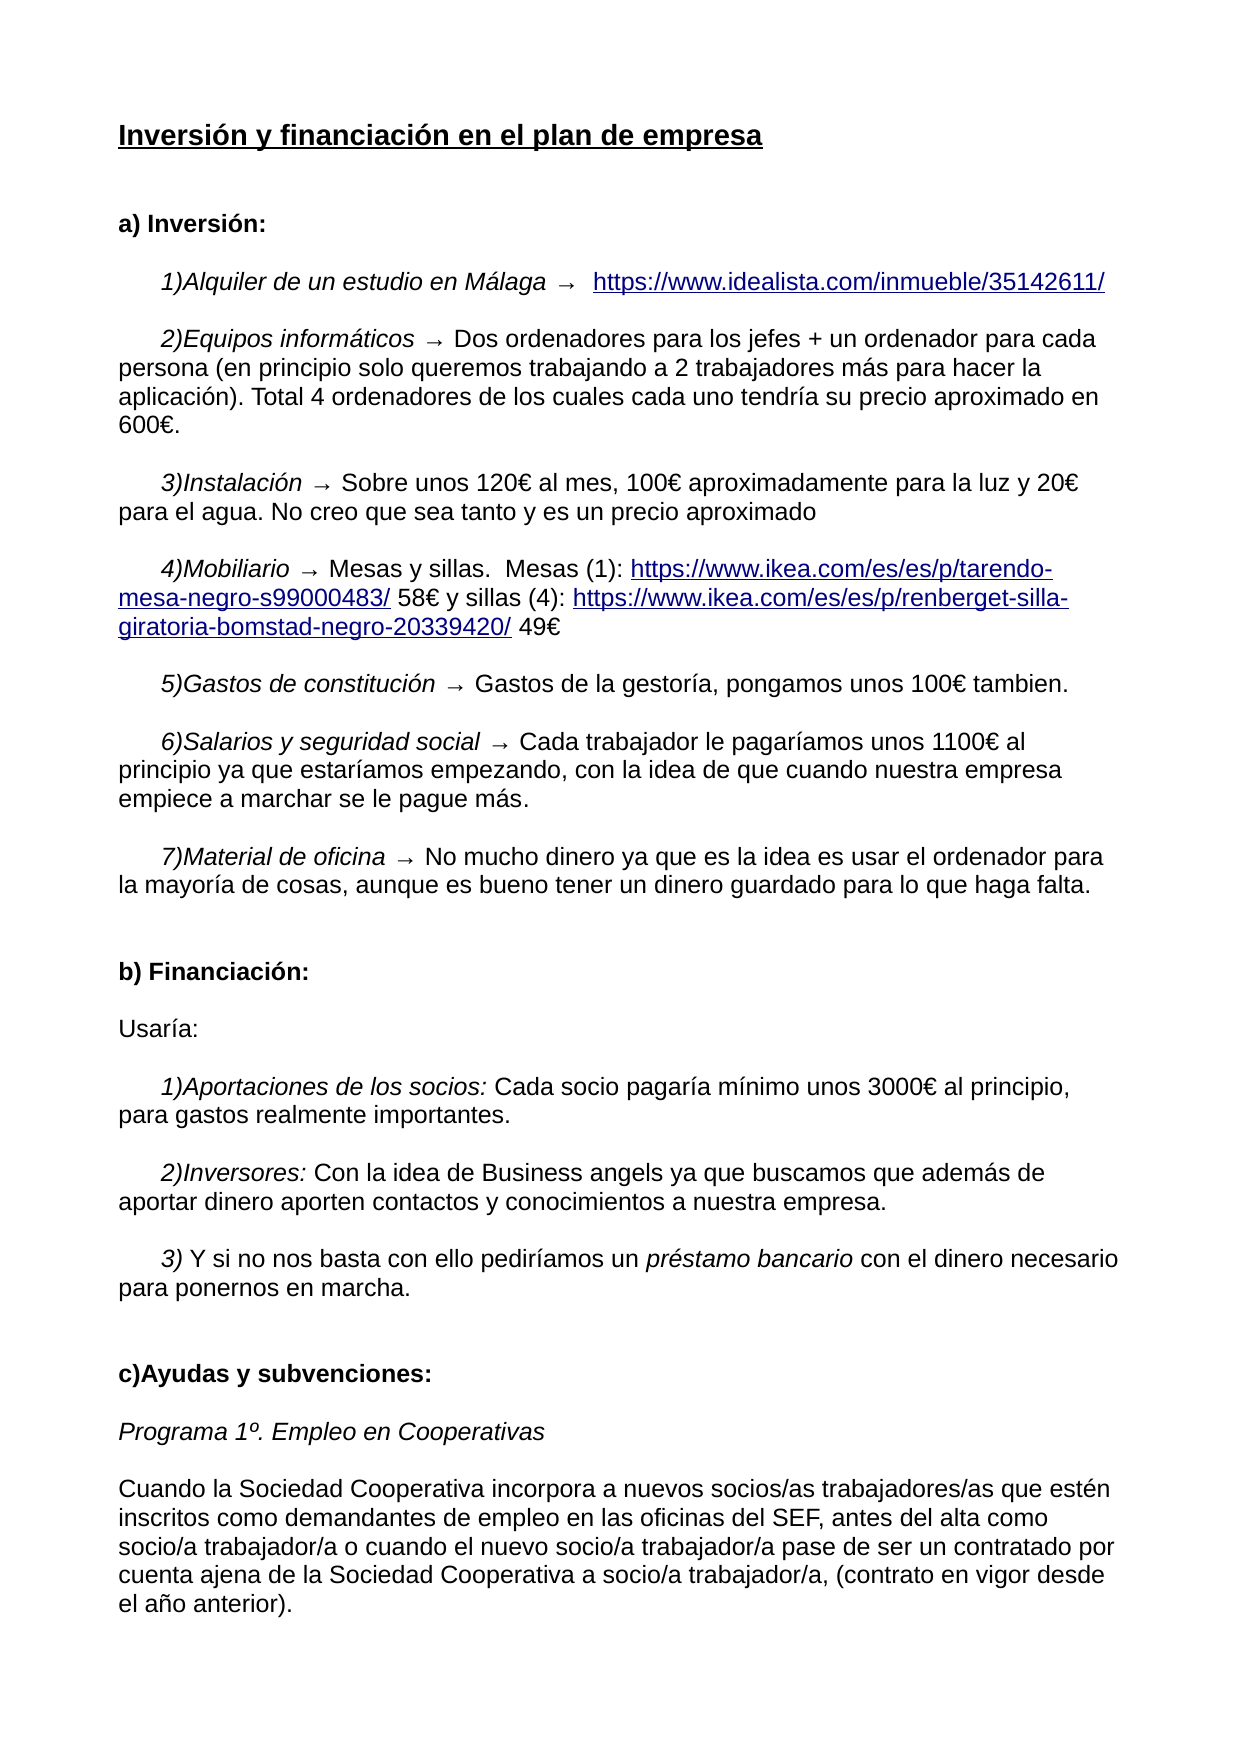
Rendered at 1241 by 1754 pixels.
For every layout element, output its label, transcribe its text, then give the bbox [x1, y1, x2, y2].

text Cuando la Sociedad Cooperativa incorpora a nuevos socios/as trabajadores/as que estén inscritos como demandantes de empleo en las oficinas del SEF, antes del alta como socio/a trabajador/a o cuando el nuevo socio/a trabajador/a pase de ser un contratado por cuenta ajena de la Sociedad Cooperativa a socio/a trabajador/a, (contrato en vigor desde el año anterior). [118, 1474, 1122, 1618]
text Usaría: [118, 1014, 1122, 1043]
text 1)Aportaciones de los socios: Cada socio pagaría mínimo unos 3000€ al principio, para gastos realmente importantes. [118, 1072, 1122, 1129]
text Programa 1º. Empleo en Cooperativas [118, 1417, 1122, 1445]
text 4)Mobiliario → Mesas y sillas. Mesas (1): https://www.ikea.com/es/es/p/tarendo-mesa-negro-s99000483/ 58€ y sillas (4): https://www.ikea.com/es/es/p/renberget-silla-giratoria-bomstad-negro-20339420/ 49€ [118, 554, 1122, 640]
text c)Ayudas y subvenciones: [118, 1359, 1122, 1388]
text 6)Salarios y seguridad social → Cada trabajador le pagaríamos unos 1100€ al principio ya que estaríamos empezando, con la idea de que cuando nuestra empresa empiece a marchar se le pague más. [118, 727, 1122, 813]
text 1)Alquiler de un estudio en Málaga → https://www.idealista.com/inmueble/35142611/ [118, 267, 1122, 295]
text 5)Gastos de constitución → Gastos de la gestoría, pongamos unos 100€ tambien. [118, 669, 1122, 698]
text 3)Instalación → Sobre unos 120€ al mes, 100€ aproximadamente para la luz y 20€ para el agua. No creo que sea tanto y es un precio aproximado [118, 468, 1122, 525]
text Inversión y financiación en el plan de empresa [118, 118, 1122, 152]
text 3) Y si no nos basta con ello pediríamos un préstamo bancario con el dinero necesario para ponernos en marcha. [118, 1244, 1122, 1302]
text a) Inversión: [118, 209, 1122, 238]
text 2)Inversores: Con la idea de Business angels ya que buscamos que además de aportar dinero aporten contactos y conocimientos a nuestra empresa. [118, 1158, 1122, 1215]
text b) Financiación: [118, 957, 1122, 985]
text 2)Equipos informáticos → Dos ordenadores para los jefes + un ordenador para cada persona (en principio solo queremos trabajando a 2 trabajadores más para hacer la aplicación). Total 4 ordenadores de los cuales cada uno tendría su precio aproximado en 600€. [118, 324, 1122, 439]
text 7)Material de oficina → No mucho dinero ya que es la idea es usar el ordenador para la mayoría de cosas, aunque es bueno tener un dinero guardado para lo que haga falta. [118, 842, 1122, 899]
